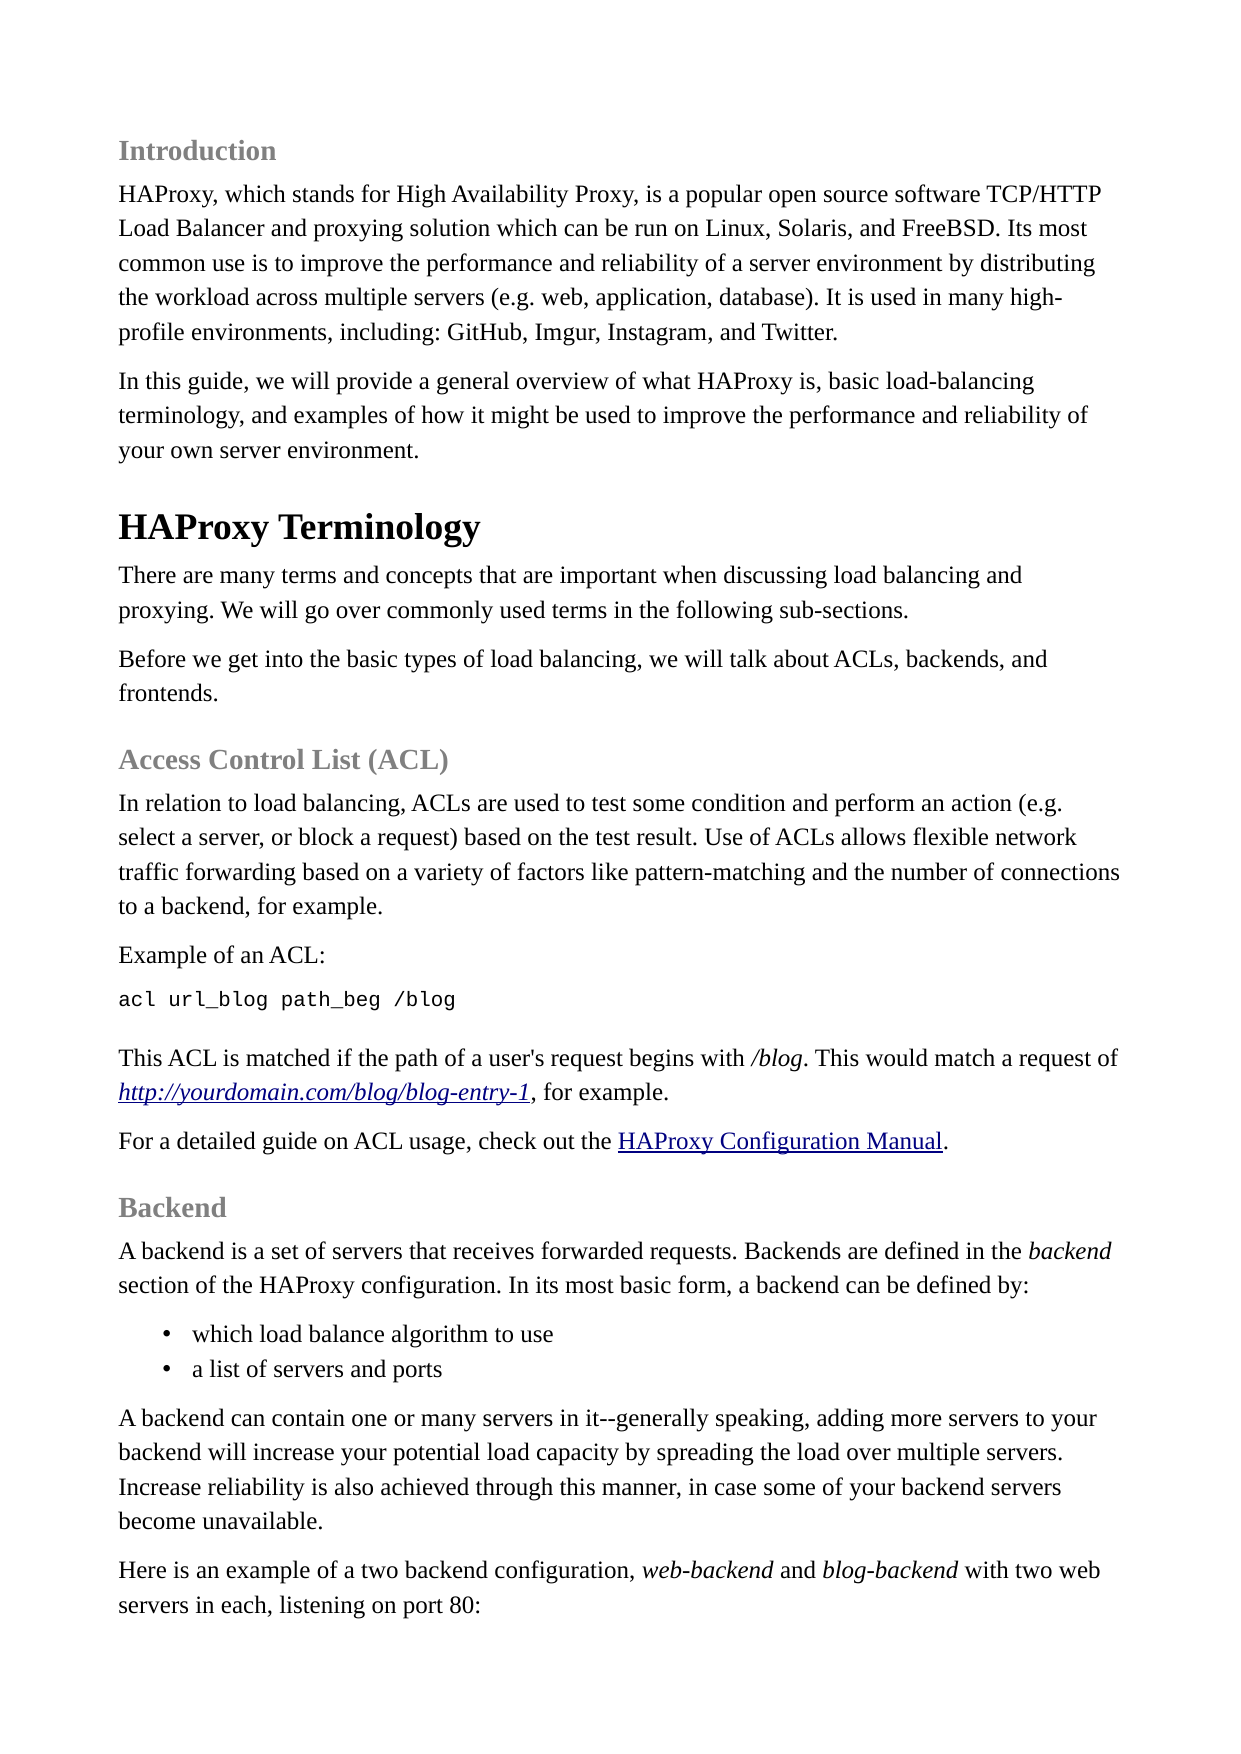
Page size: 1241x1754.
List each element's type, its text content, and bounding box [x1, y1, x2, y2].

text Here is an example of a two backend configuration, web-backend and blog-backend with two web servers in each, listening on port 80: [118, 1555, 1122, 1619]
text A backend is a set of servers that receives forwarded requests. Backends are defined in the backend section of the HAProxy configuration. In its most basic form, a backend can be defined by: [118, 1236, 1122, 1299]
text There are many terms and concepts that are important when discussing load balancing and proxying. We will go over commonly used terms in the following sub-sections. [118, 560, 1122, 623]
list which load balance algorithm to use [162, 1319, 1122, 1348]
text Before we get into the basic types of load balancing, we will talk about ACLs, backends, and frontends. [118, 644, 1122, 707]
subtitle Introduction [118, 133, 1122, 166]
text Example of an ACL: [118, 940, 1122, 969]
text For a detailed guide on ACL usage, check out the HAProxy Configuration Manual. [118, 1126, 1122, 1155]
text acl url_blog path_beg /blog [118, 989, 1122, 1013]
subtitle HAProxy Terminology [118, 504, 1122, 548]
list a list of servers and ports [162, 1354, 1122, 1383]
text In this guide, we will provide a general overview of what HAProxy is, basic load-balancing terminology, and examples of how it might be used to improve the performance and reliability of your own server environment. [118, 366, 1122, 463]
text This ACL is matched if the path of a user's request begins with /blog. This would match a request of http://yourdomain.com/blog/blog-entry-1, for example. [118, 1043, 1122, 1106]
subtitle Access Control List (ACL) [118, 742, 1122, 775]
text HAProxy, which stands for High Availability Proxy, is a popular open source software TCP/HTTP Load Balancer and proxying solution which can be run on Linux, Solaris, and FreeBSD. Its most common use is to improve the performance and reliability of a server environment by distributing the workload across multiple servers (e.g. web, application, database). It is used in many high-profile environments, including: GitHub, Imgur, Instagram, and Twitter. [118, 179, 1122, 345]
subtitle Backend [118, 1190, 1122, 1223]
text A backend can contain one or many servers in it--generally speaking, adding more servers to your backend will increase your potential load capacity by spreading the load over multiple servers. Increase reliability is also achieved through this manner, in case some of your backend servers become unavailable. [118, 1403, 1122, 1535]
text In relation to load balancing, ACLs are used to test some condition and perform an action (e.g. select a server, or block a request) based on the test result. Use of ACLs allows flexible network traffic forwarding based on a variety of factors like pattern-matching and the number of connections to a backend, for example. [118, 788, 1122, 920]
